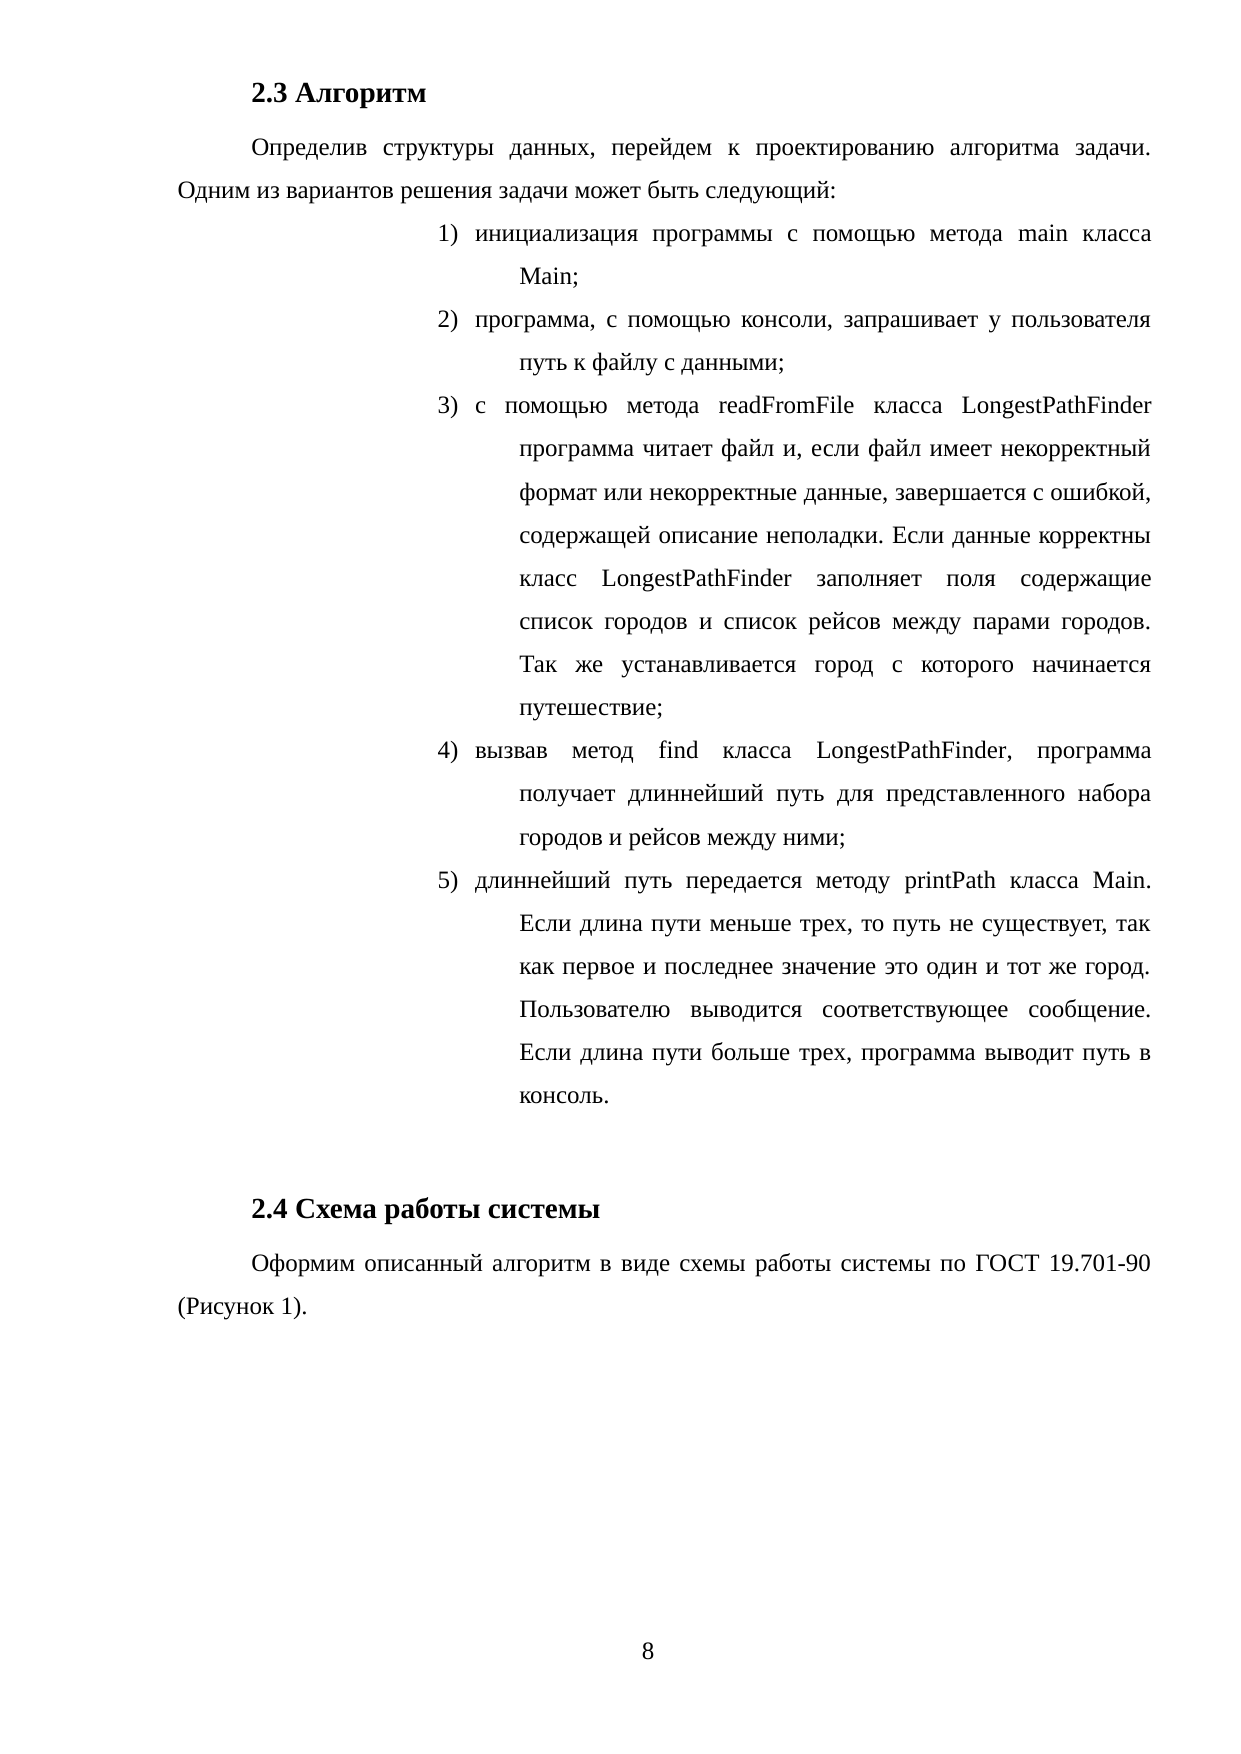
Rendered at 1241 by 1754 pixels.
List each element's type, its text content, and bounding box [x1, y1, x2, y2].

subtitle 2.3 Алгоритм [177, 75, 1152, 108]
list длиннейший путь передается методу printPath класса Main. Если длина пути меньше трех, то путь не существует, так как первое и последнее значение это один и тот же город. Пользователю выводится соответствующее сообщение. Если длина пути больше трех, программа выводит путь в консоль. [437, 865, 1152, 1109]
list программа, с помощью консоли, запрашивает у пользователя путь к файлу с данными; [437, 304, 1152, 376]
subtitle 2.4 Схема работы системы [177, 1192, 1152, 1225]
list вызвав метод find класса LongestPathFinder, программа получает длиннейший путь для представленного набора городов и рейсов между ними; [437, 735, 1152, 850]
text Оформим описанный алгоритм в виде схемы работы системы по ГОСТ 19.701-90 (Рисунок 1). [177, 1248, 1152, 1320]
list с помощью метода readFromFile класса LongestPathFinder программа читает файл и, если файл имеет некорректный формат или некорректные данные, завершается с ошибкой, содержащей описание неполадки. Если данные корректны класс LongestPathFinder заполняет поля содержащие список городов и список рейсов между парами городов. Так же устанавливается город с которого начинается путешествие; [437, 390, 1152, 721]
text Определив структуры данных, перейдем к проектированию алгоритма задачи. Одним из вариантов решения задачи может быть следующий: [177, 132, 1152, 203]
list инициализация программы с помощью метода main класса Main; [437, 218, 1152, 290]
